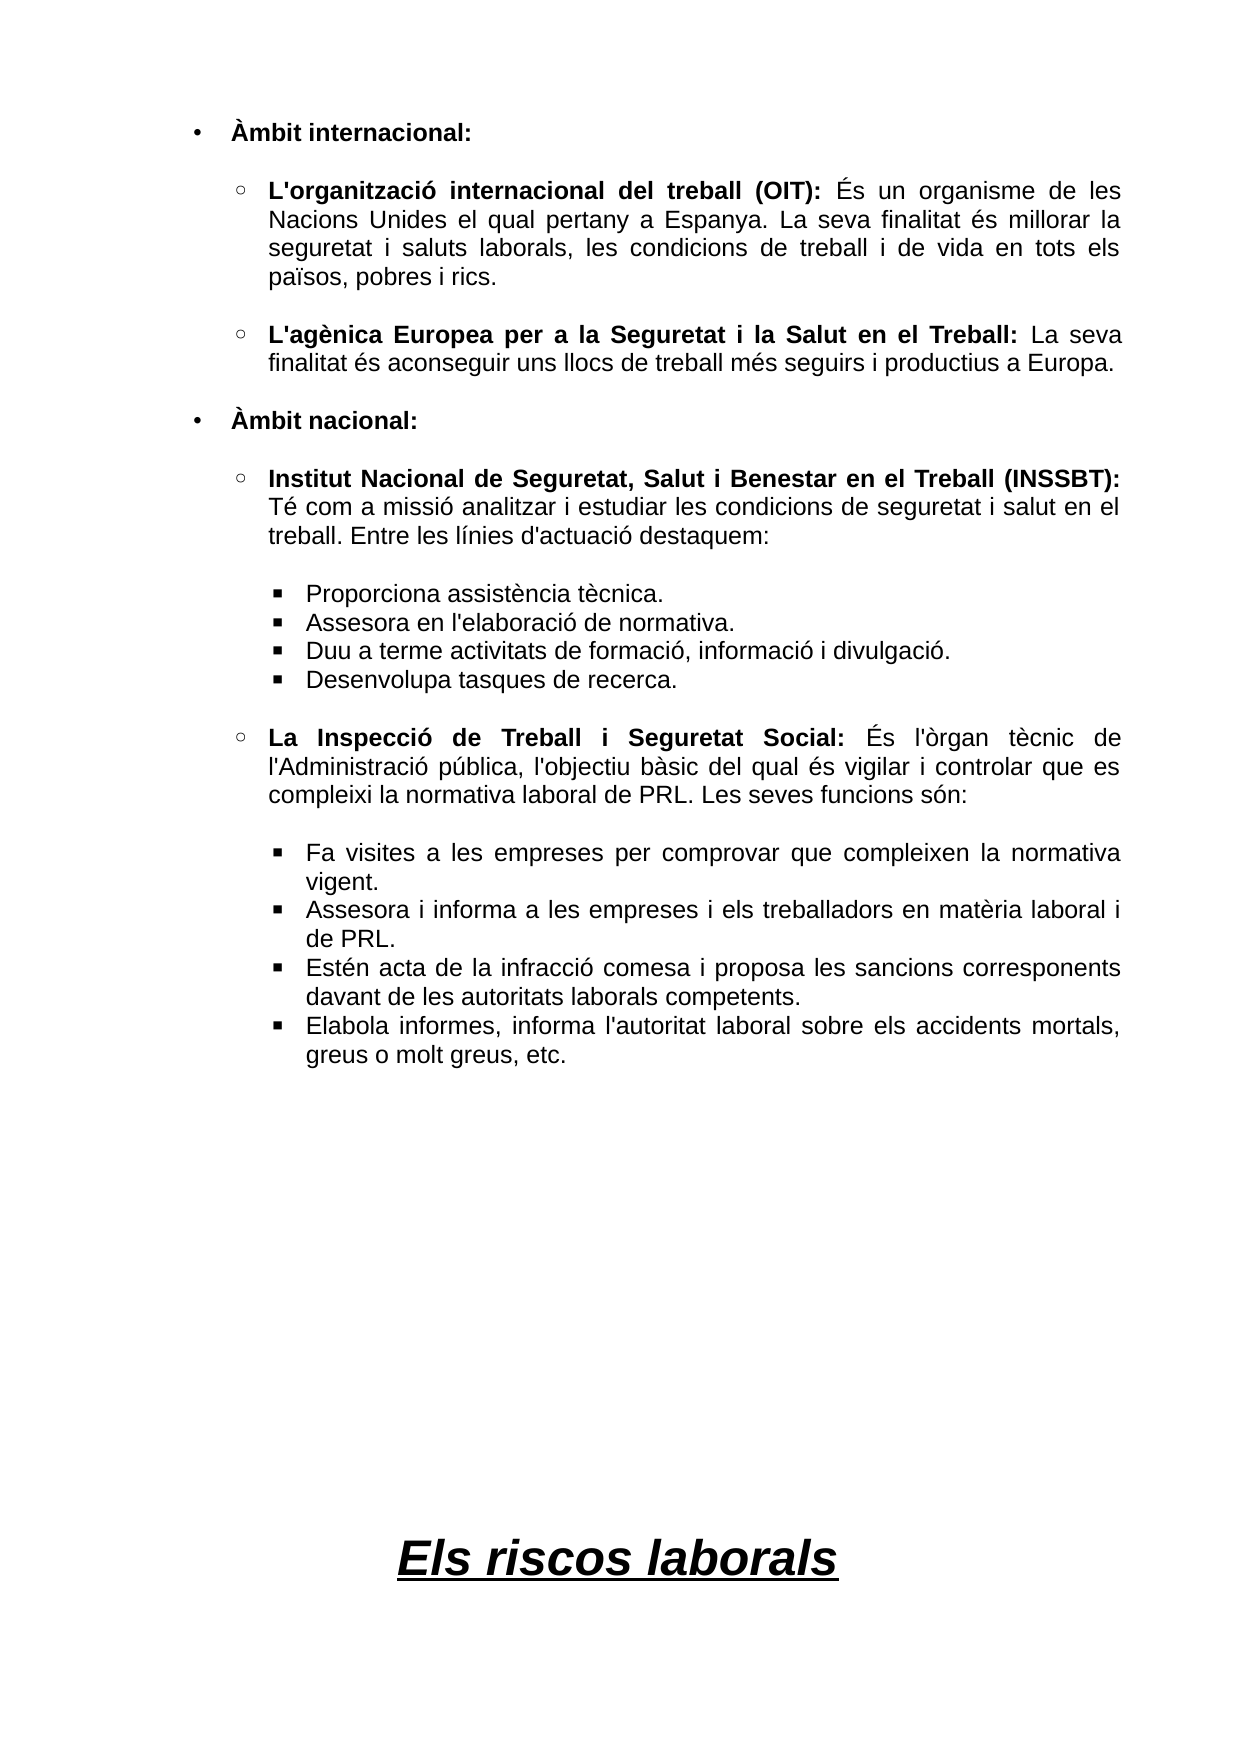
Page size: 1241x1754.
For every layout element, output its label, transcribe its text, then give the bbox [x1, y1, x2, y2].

list Fa visites a les empreses per comprovar que compleixen la normativa vigent. [268, 838, 1122, 896]
list Elabola informes, informa l'autoritat laboral sobre els accidents mortals, greus o molt greus, etc. [268, 1011, 1122, 1068]
list Desenvolupa tasques de recerca. [268, 665, 1122, 694]
list Institut Nacional de Seguretat, Salut i Benestar en el Treball (INSSBT): Té com a missió analitzar i estudiar les condicions de seguretat i salut en el treball. Entre les línies d'actuació destaquem: [231, 463, 1122, 550]
list La Inspecció de Treball i Seguretat Social: És l'òrgan tècnic de l'Administració pública, l'objectiu bàsic del qual és vigilar i controlar que es compleixi la normativa laboral de PRL. Les seves funcions són: [231, 723, 1122, 809]
list L'organització internacional del treball (OIT): És un organisme de les Nacions Unides el qual pertany a Espanya. La seva finalitat és millorar la seguretat i saluts laborals, les condicions de treball i de vida en tots els països, pobres i rics. [231, 176, 1122, 291]
list Duu a terme activitats de formació, informació i divulgació. [268, 636, 1122, 665]
list Assesora i informa a les empreses i els treballadors en matèria laboral i de PRL. [268, 896, 1122, 953]
text Els riscos laborals [118, 1528, 1122, 1586]
list Àmbit internacional: [193, 118, 1122, 147]
list Àmbit nacional: [193, 406, 1122, 435]
list Assesora en l'elaboració de normativa. [268, 607, 1122, 636]
list Estén acta de la infracció comesa i proposa les sancions corresponents davant de les autoritats laborals competents. [268, 953, 1122, 1011]
list L'agènica Europea per a la Seguretat i la Salut en el Treball: La seva finalitat és aconseguir uns llocs de treball més seguirs i productius a Europa. [231, 319, 1122, 377]
list Proporciona assistència tècnica. [268, 579, 1122, 607]
